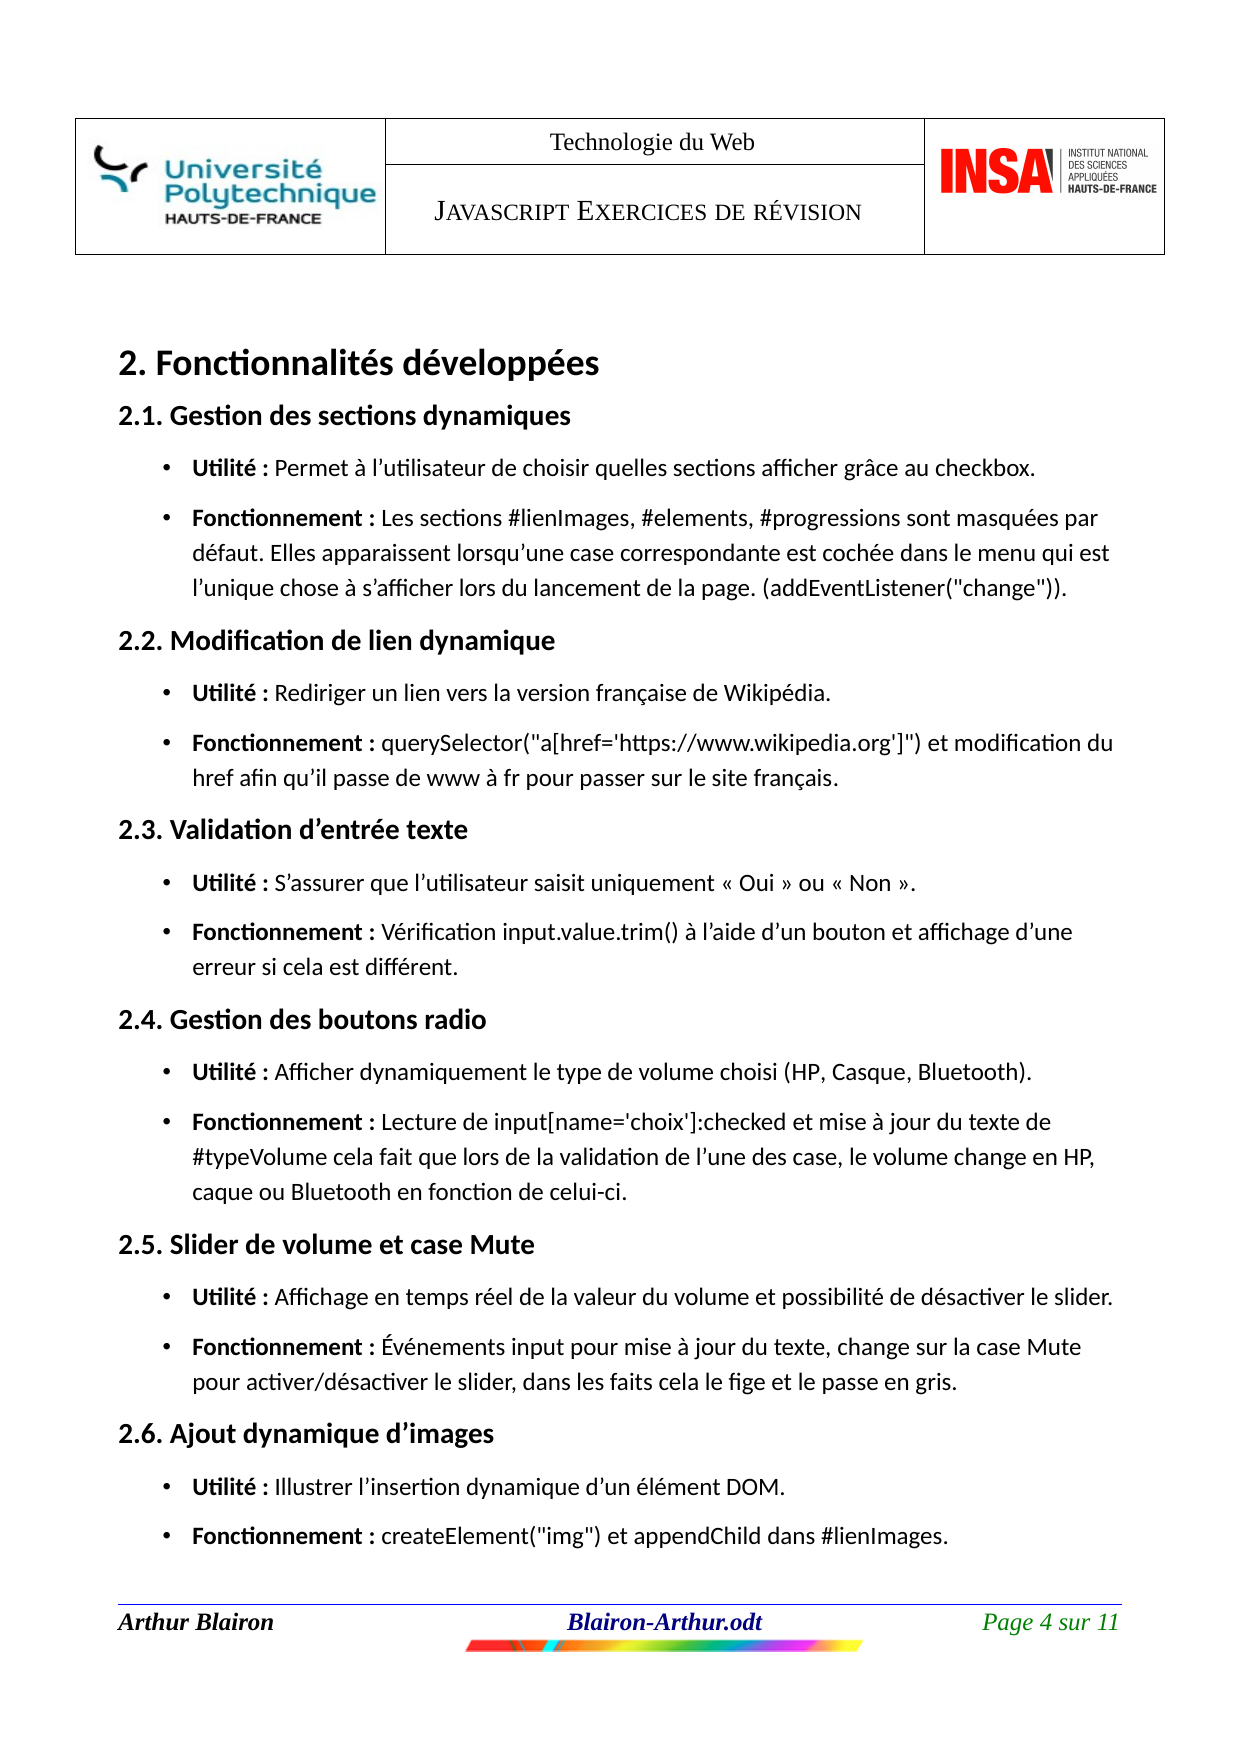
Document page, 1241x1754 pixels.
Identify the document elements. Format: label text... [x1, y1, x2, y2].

subtitle 2.2. Modification de lien dynamique [118, 622, 1122, 657]
list Fonctionnement : querySelector("a[href='https://www.wikipedia.org']") et modification du href afin qu’il passe de www à fr pour passer sur le site français. [162, 727, 1122, 792]
list Utilité : Affichage en temps réel de la valeur du volume et possibilité de désactiver le slider. [162, 1281, 1122, 1312]
list Fonctionnement : Les sections #lienImages, #elements, #progressions sont masquées par défaut. Elles apparaissent lorsqu’une case correspondante est cochée dans le menu qui est l’unique chose à s’afficher lors du lancement de la page. (addEventListener("change")). [162, 502, 1122, 603]
list Utilité : Illustrer l’insertion dynamique d’un élément DOM. [162, 1471, 1122, 1501]
list Fonctionnement : Vérification input.value.trim() à l’aide d’un bouton et affichage d’une erreur si cela est différent. [162, 916, 1122, 982]
subtitle 2. Fonctionnalités développées [118, 339, 1122, 384]
list Utilité : S’assurer que l’utilisateur saisit uniquement « Oui » ou « Non ». [162, 867, 1122, 897]
subtitle 2.4. Gestion des boutons radio [118, 1001, 1122, 1037]
list Fonctionnement : Événements input pour mise à jour du texte, change sur la case Mute pour activer/désactiver le slider, dans les faits cela le fige et le passe en gris. [162, 1331, 1122, 1396]
subtitle 2.3. Validation d’entrée texte [118, 811, 1122, 847]
subtitle 2.1. Gestion des sections dynamiques [118, 397, 1122, 433]
list Utilité : Permet à l’utilisateur de choisir quelles sections afficher grâce au checkbox. [162, 452, 1122, 483]
picture [936, 143, 1161, 201]
list Fonctionnement : Lecture de input[name='choix']:checked et mise à jour du texte de #typeVolume cela fait que lors de la validation de l’une des case, le volume change en HP, caque ou Bluetooth en fonction de celui-ci. [162, 1106, 1122, 1207]
picture [463, 1639, 864, 1652]
list Fonctionnement : createElement("img") et appendChild dans #lienImages. [162, 1521, 1122, 1551]
picture [87, 126, 383, 247]
subtitle 2.5. Slider de volume et case Mute [118, 1226, 1122, 1261]
subtitle 2.6. Ajout dynamique d’images [118, 1415, 1122, 1451]
list Utilité : Afficher dynamiquement le type de volume choisi (HP, Casque, Bluetooth). [162, 1057, 1122, 1087]
list Utilité : Rediriger un lien vers la version française de Wikipédia. [162, 677, 1122, 708]
